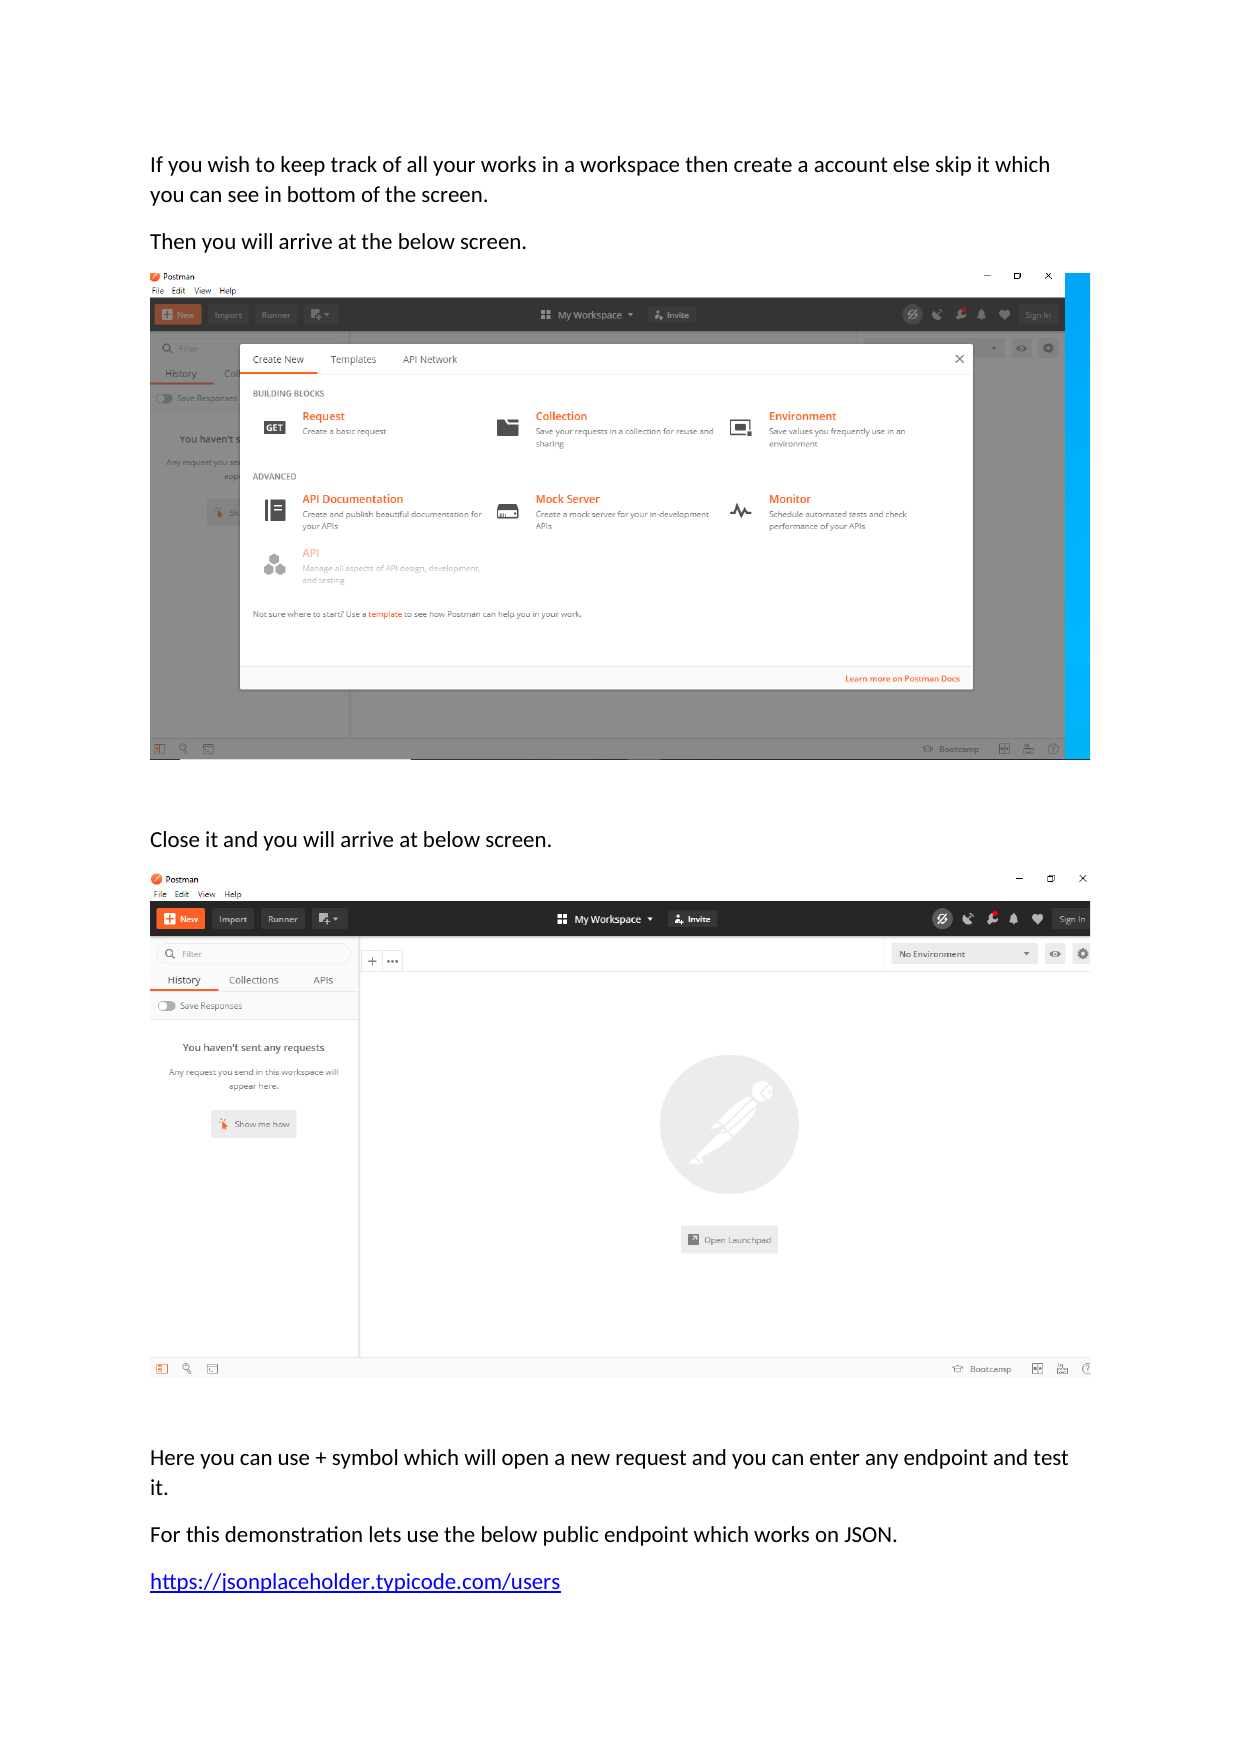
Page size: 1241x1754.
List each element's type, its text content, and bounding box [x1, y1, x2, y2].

picture [150, 871, 1091, 1378]
text If you wish to keep track of all your works in a workspace then create a account else skip it which you can see in bottom of the screen. [150, 150, 1090, 208]
picture [150, 273, 1064, 760]
text Then you will arrive at the below screen. [150, 227, 1090, 255]
text For this demonstration lets use the below public endpoint which works on JSON. [150, 1520, 1090, 1548]
text Here you can use + symbol which will open a new request and you can enter any endpoint and test it. [150, 1443, 1090, 1501]
text https://jsonplaceholder.typicode.com/users [150, 1567, 1090, 1595]
text Close it and you will arrive at below screen. [150, 825, 1090, 853]
